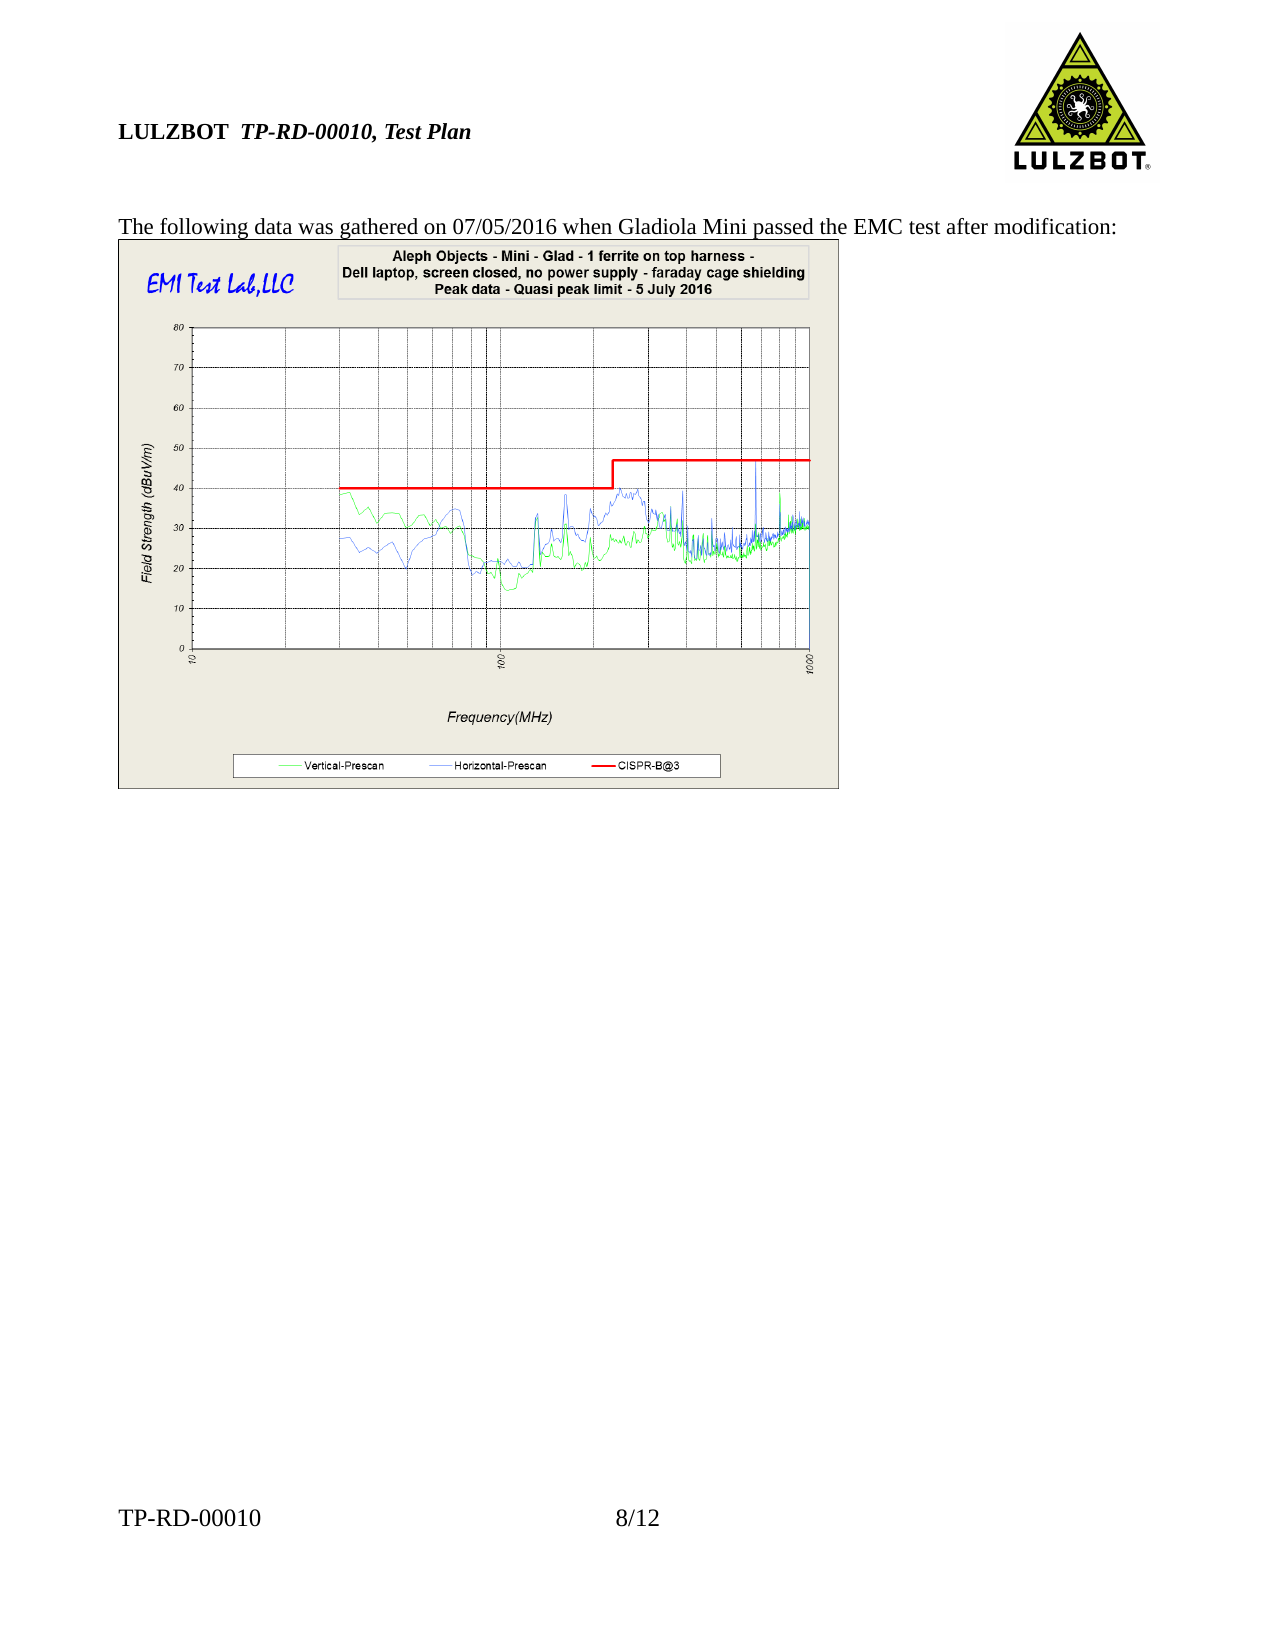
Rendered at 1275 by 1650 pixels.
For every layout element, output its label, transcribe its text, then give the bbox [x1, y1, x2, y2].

text The following data was gathered on 07/05/2016 when Gladiola Mini passed the EMC test after modification: [118, 213, 1157, 240]
picture [118, 239, 839, 789]
picture [1005, 22, 1160, 183]
